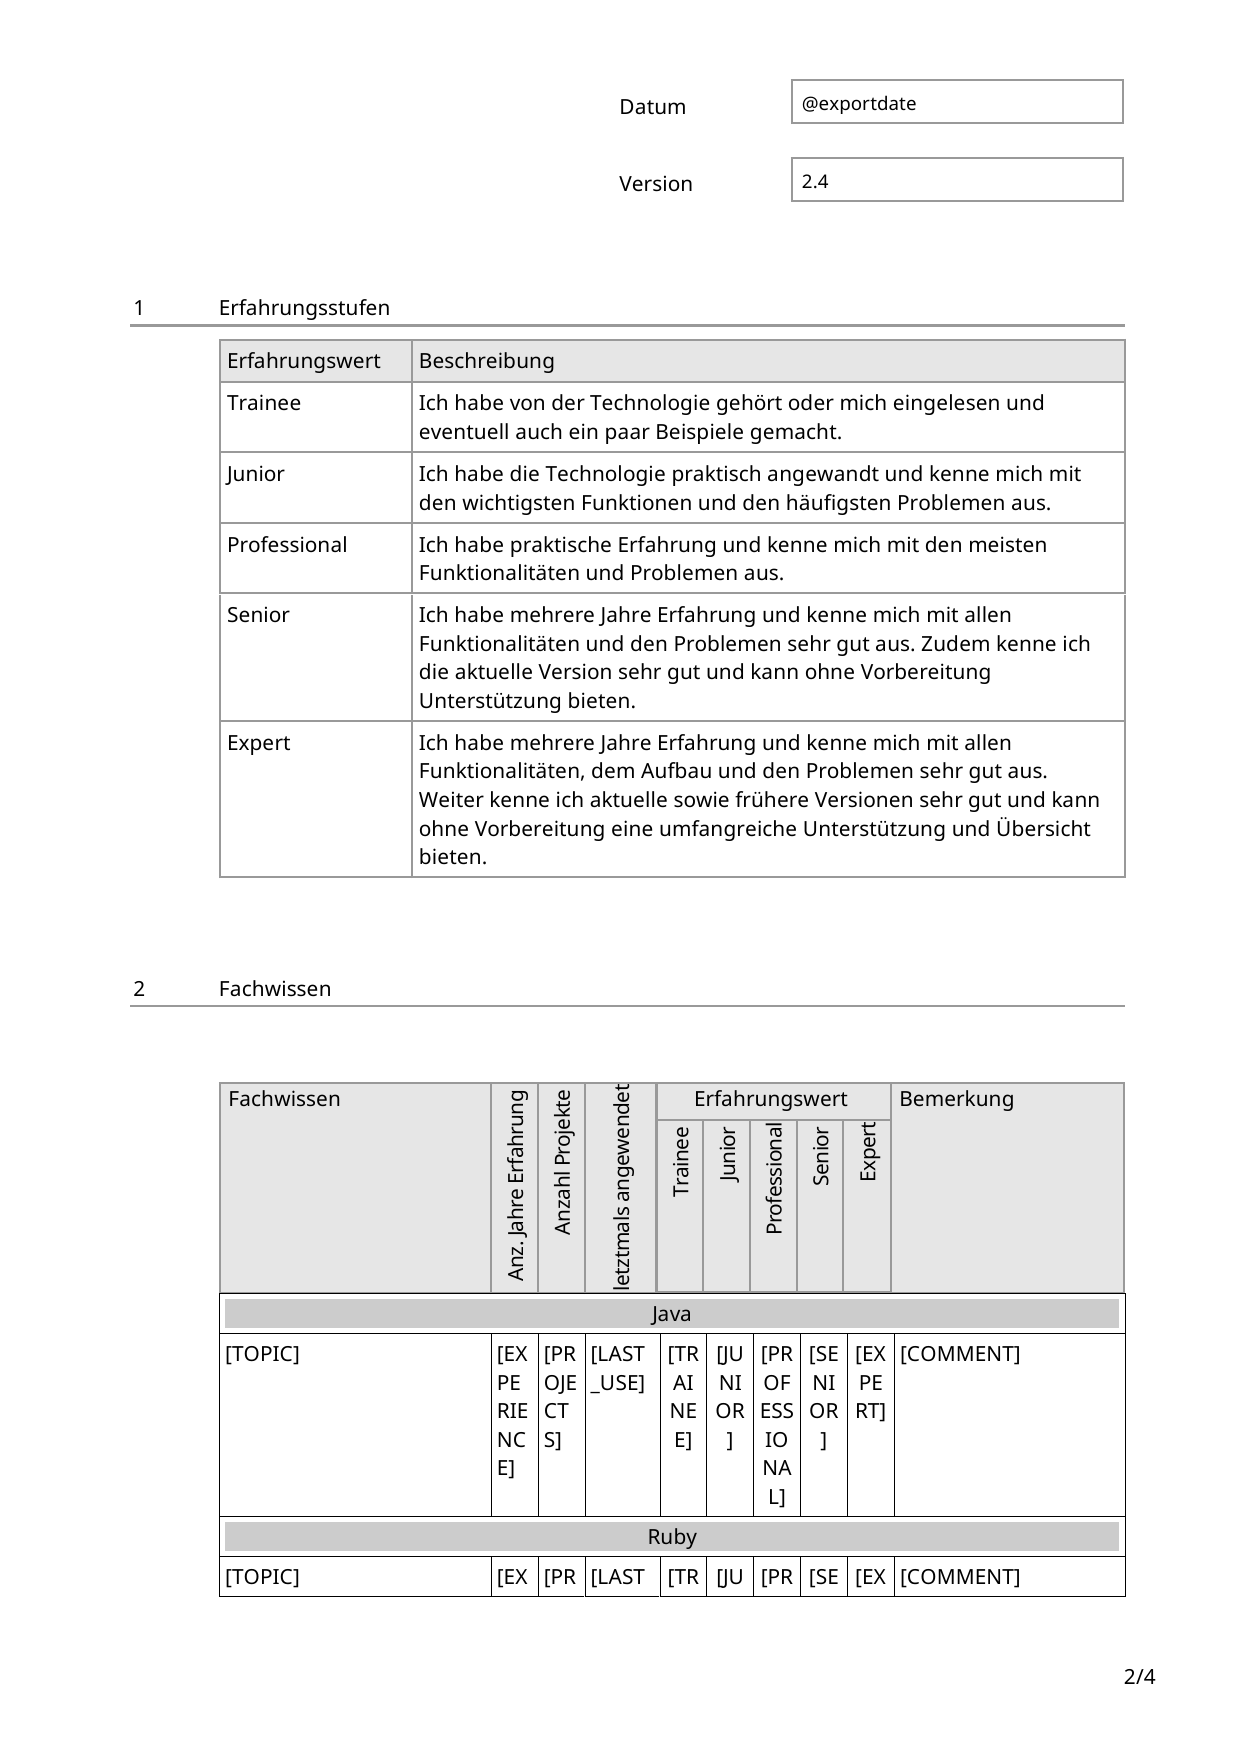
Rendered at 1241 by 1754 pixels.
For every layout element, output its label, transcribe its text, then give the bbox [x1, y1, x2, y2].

table_cell Expert [844, 1121, 890, 1291]
table_cell [TOPIC] [220, 1557, 491, 1596]
table_cell Junior [221, 453, 411, 522]
table_cell Ich habe mehrere Jahre Erfahrung und kenne mich mit allen Funktionalitäten, dem Aufbau und den Problemen sehr gut aus. Weiter kenne ich aktuelle sowie frühere Versionen sehr gut und kann ohne Vorbereitung eine umfangreiche Unterstützung und Übersicht bieten. [413, 722, 1124, 876]
table_header [793, 81, 1122, 120]
table_cell Junior [704, 1121, 749, 1291]
table_cell [EXPERIENCE] [492, 1334, 538, 1516]
table_header Erfahrungswert [221, 341, 411, 381]
table_cell [COMMENT] [895, 1334, 1125, 1516]
table_cell [PROJECTS] [539, 1334, 584, 1516]
table_cell [TRAINEE] [661, 1334, 706, 1516]
table_cell [EX [848, 1557, 894, 1596]
table_cell Ich habe die Technologie praktisch angewandt und kenne mich mit den wichtigsten Funktionen und den häufigsten Problemen aus. [413, 453, 1124, 522]
table_header Ruby [220, 1517, 1125, 1556]
table_cell [PROFESSIONAL] [754, 1334, 800, 1516]
table_cell [TR [661, 1557, 706, 1596]
table_cell [SENIOR] [801, 1334, 847, 1516]
table_cell [EXPERT] [848, 1334, 894, 1516]
table_header [793, 159, 1122, 198]
table_cell Expert [221, 722, 411, 876]
table_header Beschreibung [413, 341, 1124, 381]
table_cell [JU [707, 1557, 753, 1596]
table_cell Senior [798, 1121, 842, 1291]
table_cell [COMMENT] [895, 1557, 1125, 1596]
table_header [785, 74, 1125, 120]
table_cell [LAST_USE] [586, 1334, 659, 1516]
table_cell [PR [539, 1557, 584, 1596]
table_header letztmals angewendet [586, 1084, 655, 1292]
table_cell Ich habe praktische Erfahrung und kenne mich mit den meisten Funktionalitäten und Problemen aus. [413, 524, 1124, 592]
table_cell Trainee [658, 1121, 702, 1291]
table_header Erfahrungswert [658, 1084, 890, 1119]
table_cell Professional [751, 1121, 796, 1291]
subtitle Fachwissen [130, 971, 1125, 1005]
table_cell [TOPIC] [220, 1334, 491, 1516]
table_cell Ich habe mehrere Jahre Erfahrung und kenne mich mit allen Funktionalitäten und den Problemen sehr gut aus. Zudem kenne ich die aktuelle Version sehr gut und kann ohne Vorbereitung Unterstützung bieten. [413, 595, 1124, 720]
table_cell Senior [221, 595, 411, 720]
table_header Java [220, 1294, 1125, 1333]
table_cell Professional [221, 524, 411, 592]
table_cell Trainee [221, 383, 411, 451]
table_cell [PR [754, 1557, 800, 1596]
table_header Anzahl Projekte [539, 1084, 584, 1292]
table_header [785, 152, 1125, 198]
table_cell [SE [801, 1557, 847, 1596]
table_header Version [619, 152, 785, 198]
subtitle Erfahrungsstufen [130, 290, 1125, 324]
table_cell [JUNIOR] [707, 1334, 753, 1516]
table_cell [EX [492, 1557, 538, 1596]
table_header Datum [619, 74, 785, 120]
table_header Fachwissen [221, 1084, 490, 1292]
table_header Anz. Jahre Erfahrung [492, 1084, 537, 1292]
table_cell Ich habe von der Technologie gehört oder mich eingelesen und eventuell auch ein paar Beispiele gemacht. [413, 383, 1124, 451]
table_header Bemerkung [892, 1084, 1123, 1292]
table_cell [LAST [586, 1557, 659, 1596]
